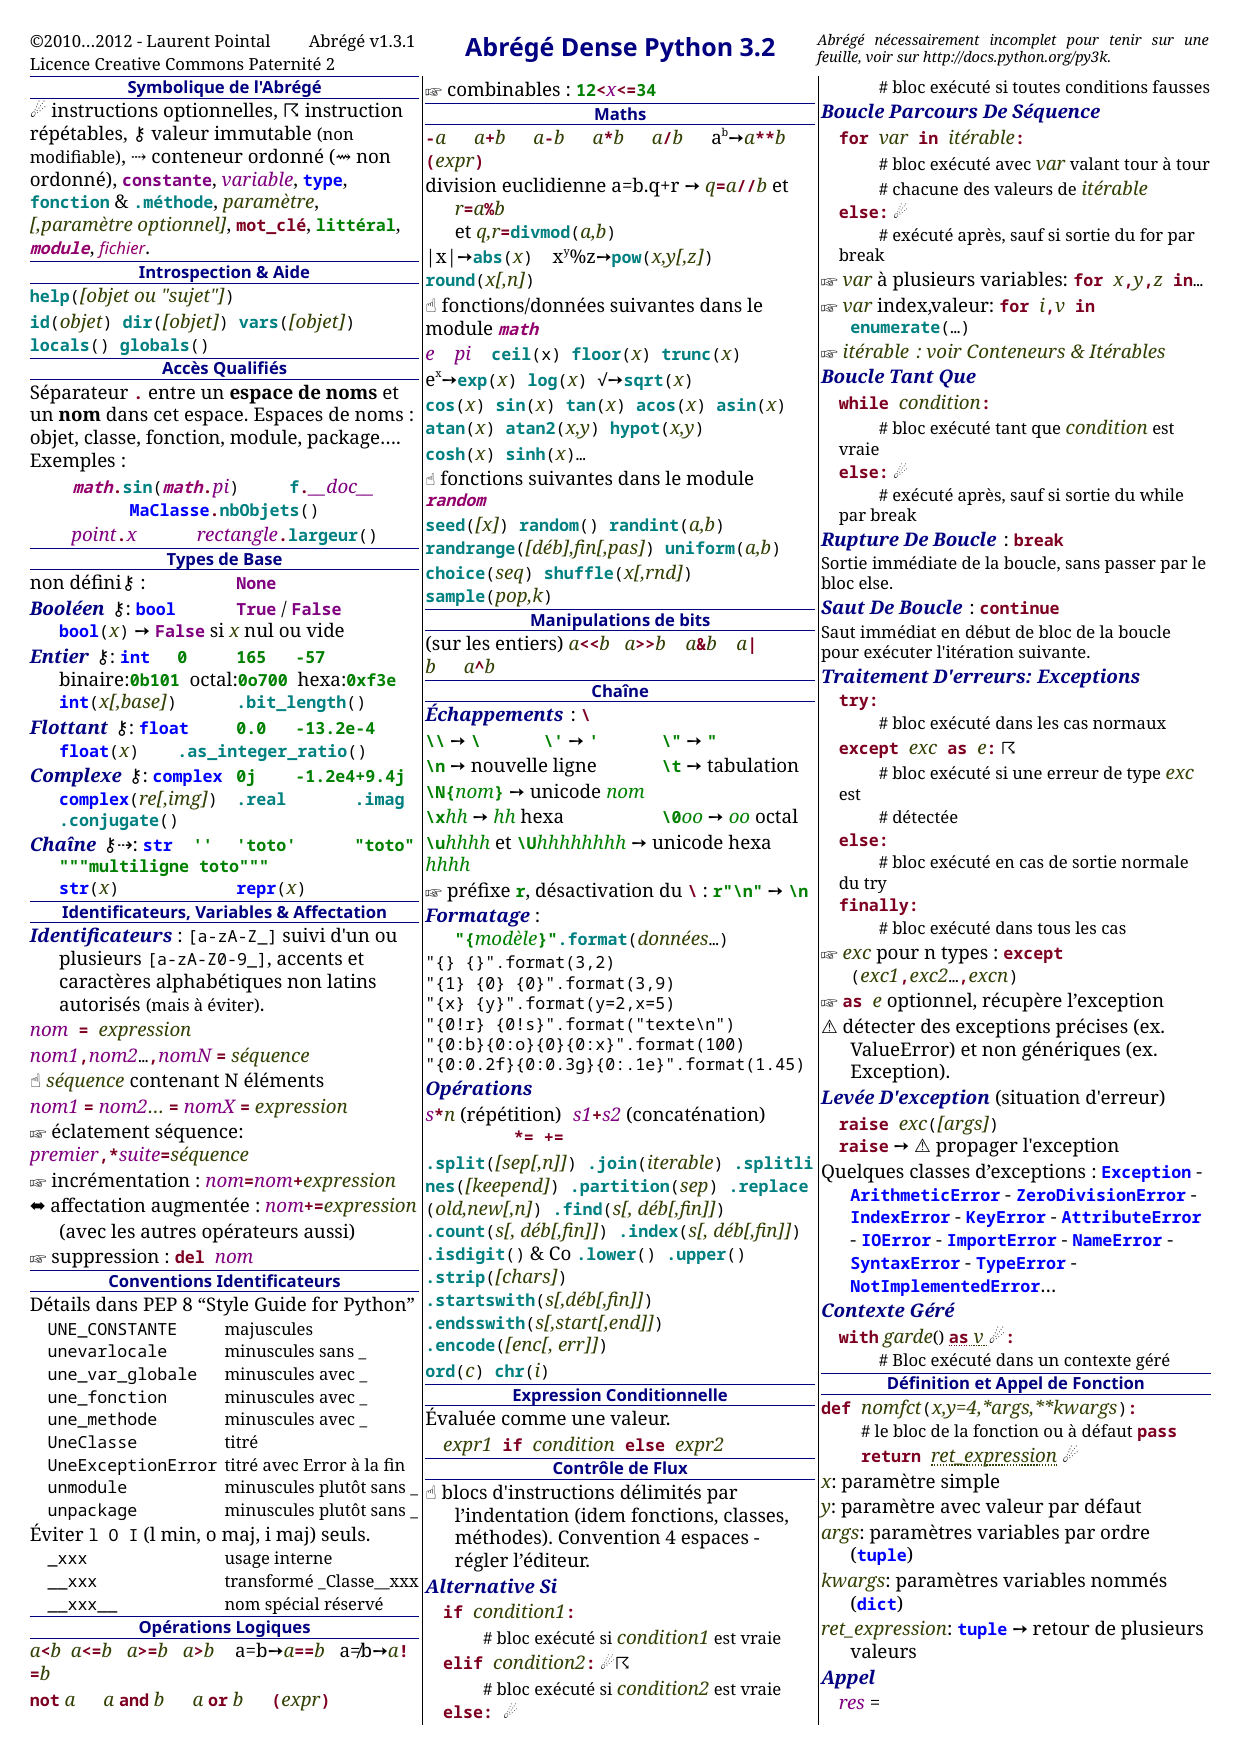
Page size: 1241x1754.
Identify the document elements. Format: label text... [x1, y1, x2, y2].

text ☞ préfixe r, désactivation du \ : r"\n" ➙ \n [425, 877, 815, 903]
text # bloc exécuté si condition2 est vraie [443, 1675, 815, 1701]
text ☞ exc pour n types : except (exc1,exc2…,excn) [821, 939, 1211, 988]
text ☞ suppression : del nom [29, 1243, 419, 1269]
text Alternative si [425, 1573, 815, 1598]
subtitle Maths [425, 104, 815, 124]
text Séparateur . entre un espace de noms et un nom dans cet espace. Espaces de noms : objet, classe, fonction, module, package…. Exemples : [29, 379, 419, 473]
text Quelques classes d’exceptions : Exception - ArithmeticError - ZeroDivisionError - IndexError - KeyError - AttributeError - IOError - ImportError - NameError - SyntaxError - TypeError - NotImplementedError… [821, 1158, 1211, 1298]
text Évaluée comme une valeur. [425, 1406, 815, 1431]
subtitle Contrôle de Flux [425, 1459, 815, 1479]
text une_fonction minuscules avec _ [47, 1385, 419, 1408]
text not a a and b a or b (expr) [29, 1686, 419, 1712]
text une_var_globale minuscules avec _ [47, 1362, 419, 1385]
text (avec les autres opérateurs aussi) [29, 1218, 419, 1243]
text Licence Creative Commons Paternité 2 [29, 52, 423, 75]
text expr1 if condition else expr2 [443, 1431, 815, 1456]
text nom1,nom2…,nomN = séquence [29, 1042, 419, 1067]
text Formatage : "{modèle}".format(données…) [425, 903, 815, 951]
text ⬌ affectation augmentée : nom+=expression [29, 1192, 419, 1218]
text y: paramètre avec valeur par défaut [821, 1493, 1211, 1519]
text une_methode minuscules avec _ [47, 1408, 419, 1431]
text return ret_expression ☄ [821, 1442, 1211, 1468]
text # bloc exécuté dans tous les cas [838, 917, 1211, 939]
text finally: [838, 894, 1211, 917]
text except exc as e: ☈ [838, 734, 1211, 760]
text ☞ incrémentation : nom=nom+expression [29, 1167, 419, 1192]
text # bloc exécuté si une erreur de type exc est [838, 760, 1211, 806]
text \xhh ➙ hh hexa \0oo ➙ oo octal [425, 803, 815, 829]
text # exécuté après, sauf si sortie du for par break [838, 224, 1211, 267]
text help([objet ou "sujet"]) [29, 283, 419, 308]
text Appel [821, 1664, 1211, 1689]
text # bloc exécuté avec var valant tour à tour [838, 150, 1211, 175]
text Échappements : \ [425, 702, 815, 727]
subtitle Expression Conditionnelle [425, 1385, 815, 1405]
text UneClasse titré [47, 1431, 419, 1453]
text ⚠ détecter des exceptions précises (ex. ValueError) et non génériques (ex. Exception). [821, 1013, 1211, 1084]
subtitle Symbolique de l'Abrégé [29, 77, 419, 98]
text Éviter l O I (l min, o maj, i maj) seuls. [29, 1521, 419, 1547]
subtitle Manipulations de bits [425, 610, 815, 630]
text Boucle tant que [821, 363, 1211, 389]
text if condition1: [443, 1598, 815, 1624]
text ☞ itérable : voir Conteneurs & Itérables [821, 338, 1211, 363]
text locals() globals() [29, 334, 419, 356]
subtitle Introspection & Aide [29, 262, 419, 283]
text elif condition2: ☄☈ [443, 1649, 815, 1675]
text choice(seq) shuffle(x[,rnd]) sample(pop,k) [425, 559, 815, 608]
text Rupture de boucle : break [821, 526, 1211, 552]
text args: paramètres variables par ordre (tuple) [821, 1519, 1211, 1567]
text a<b a<=b a>=b a>b a=b➙a==b a≠b➙a!=b [29, 1638, 419, 1686]
text Traitement d'erreurs: exceptions [821, 663, 1211, 689]
subtitle Identificateurs, Variables & Affectation [29, 902, 419, 922]
text math.sin(math.pi) f.__doc__ [29, 473, 419, 498]
text else: ☄ [838, 460, 1211, 483]
text cos(x) sin(x) tan(x) acos(x) asin(x) atan(x) atan2(x,y) hypot(x,y) [425, 391, 815, 440]
text UNE_CONSTANTE majuscules [47, 1317, 419, 1340]
text # détectée [838, 806, 1211, 828]
text unpackage minuscules plutôt sans _ [47, 1499, 419, 1521]
text ☞ as e optionnel, récupère l’exception [821, 988, 1211, 1013]
text point.x rectangle.largeur() [29, 521, 419, 547]
text # bloc exécuté en cas de sortie normale du try [838, 851, 1211, 894]
text |x|➙abs(x) xy%z➙pow(x,y[,z]) round(x[,n]) [425, 244, 815, 292]
text division euclidienne a=b.q+r ➙ q=a//b et r=a%b et q,r=divmod(a,b) [425, 173, 815, 244]
text -a a+b a-b a*b a/b ab➙a**b (expr) [425, 125, 815, 173]
text # chacune des valeurs de itérable [838, 175, 1211, 201]
text ret_expression: tuple ➙ retour de plusieurs valeurs [821, 1616, 1211, 1664]
text unmodule minuscules plutôt sans _ [47, 1476, 419, 1499]
text Flottant ⚷: float 0.0 -13.2e-4 float(x) .as_integer_ratio() [29, 714, 419, 763]
text ☞ var index,valeur: for i,v in enumerate(…) [821, 292, 1211, 338]
text __xxx__ nom spécial réservé [47, 1592, 419, 1615]
text nom = expression [29, 1016, 419, 1042]
text .split([sep[,n]]) .join(iterable) .splitlines([keepend]) .partition(sep) .replace(old,new[,n]) .find(s[, déb[,fin]]) .count(s[, déb[,fin]]) .index(s[, déb[,fin]]) .isdigit() & Co .lower() .upper() .strip([chars]) .startswith(s[,déb[,fin]]) .endsswith(s[,start[,end]]) .encode([enc[, err]]) [425, 1149, 815, 1357]
text nom1 = nom2… = nomX = expression [29, 1093, 419, 1118]
text Sortie immédiate de la boucle, sans passer par le bloc else. [821, 552, 1211, 595]
text unevarlocale minuscules sans _ [47, 1340, 419, 1362]
text ☞ éclatement séquence: premier,*suite=séquence [29, 1118, 419, 1167]
text # exécuté après, sauf si sortie du while par break [838, 483, 1211, 526]
text # bloc exécuté si toutes conditions fausses [838, 76, 1211, 99]
text def nomfct(x,y=4,*args,**kwargs): [821, 1395, 1211, 1420]
text # bloc exécuté si condition1 est vraie [443, 1624, 815, 1649]
title Abrégé Dense Python 3.2 [423, 29, 817, 63]
text ☝ séquence contenant N éléments [29, 1067, 419, 1093]
text Identificateurs : [a-zA-Z_] suivi d'un ou plusieurs [a-zA-Z0-9_], accents et caractères alpha­bétiques non latins autorisés (mais à éviter). [29, 922, 419, 1016]
subtitle Chaîne [425, 681, 815, 701]
text while condition: [838, 389, 1211, 414]
text Abrégé nécessairement incomplet pour tenir sur une feuille, voir sur http://docs.python.org/py3k. [817, 29, 1211, 67]
subtitle Opérations Logiques [29, 1617, 419, 1638]
subtitle Conventions Identificateurs [29, 1271, 419, 1292]
text ex➙exp(x) log(x) √➙sqrt(x) [425, 366, 815, 391]
text ☄ instructions optionnelles, ☈ instruction répétables, ⚷ valeur immutable (non modifiable), ⇢ conteneur ordonné (⇝ non ordonné), constante, variable, type, fonction & .méthode, paramètre, [,paramètre optionnel], mot_clé, littéral, module, fichier. [29, 98, 419, 260]
text UneExceptionError titré avec Error à la fin [47, 1453, 419, 1476]
text # Bloc exécuté dans un contexte géré [838, 1349, 1211, 1372]
text # bloc exécuté dans les cas normaux [838, 711, 1211, 734]
text res = [838, 1689, 1211, 1715]
text x: paramètre simple [821, 1468, 1211, 1493]
text ☝ blocs d'instructions délimités par l’indentation (idem fonctions, classes, méthodes). Convention 4 espaces - régler l’éditeur. [425, 1480, 815, 1573]
text e pi ceil(x) floor(x) trunc(x) [425, 340, 815, 366]
text else: ☄ [443, 1701, 815, 1723]
text s*n (répétition) s1+s2 (concaténation) *= += [425, 1101, 815, 1149]
text else: [838, 828, 1211, 851]
subtitle Accès Qualifiés [29, 359, 419, 379]
text ©2010…2012 - Laurent Pointal Abrégé v1.3.1 [29, 29, 423, 52]
text \uhhhh et \Uhhhhhhhh ➙ unicode hexa hhhh [425, 829, 815, 877]
text MaClasse.nbObjets() [29, 498, 419, 521]
text \\ ➙ \ \' ➙ ' \" ➙ " [425, 727, 815, 752]
text ☝ fonctions suivantes dans le module random [425, 465, 815, 511]
text "{} {}".format(3,2) "{1} {0} {0}".format(3,9) "{x} {y}".format(y=2,x=5) "{0!r} {0!s}".format("texte\n") "{0:b}{0:o}{0}{0:x}".format(100) "{0:0.2f}{0:0.3g}{0:.1e}".format(1.45) [425, 951, 815, 1075]
text Levée d'exception (situation d'erreur) [821, 1084, 1211, 1110]
text Chaîne ⚷⇢: str '' 'toto' "toto" """multiligne toto""" str(x) repr(x) [29, 831, 419, 900]
text raise exc([args]) raise ➙ ⚠ propager l'exception [838, 1110, 1211, 1158]
text Saut immédiat en début de bloc de la boucle pour exécuter l'itération suivante. [821, 620, 1211, 663]
text seed([x]) random() randint(a,b) randrange([déb],fin[,pas]) uniform(a,b) [425, 511, 815, 559]
text cosh(x) sinh(x)… [425, 440, 815, 465]
text (sur les entiers) a<<b a>>b a&b a|b a^b [425, 631, 815, 679]
text Opérations [425, 1075, 815, 1101]
text _xxx usage interne [47, 1547, 419, 1570]
subtitle Types de Base [29, 549, 419, 569]
text # le bloc de la fonction ou à défaut pass [821, 1420, 1211, 1442]
subtitle Définition et Appel de Fonction [821, 1374, 1211, 1394]
text Saut de boucle : continue [821, 595, 1211, 620]
text Entier ⚷: int 0 165 -57 binaire:0b101 octal:0o700 hexa:0xf3e int(x[,base]) .bit_length() [29, 643, 419, 714]
text ☞ combinables : 12<x<=34 [425, 76, 815, 102]
text # bloc exécuté tant que condition est vraie [838, 414, 1211, 460]
text kwargs: paramètres variables nommés (dict) [821, 1567, 1211, 1616]
text id(objet) dir([objet]) vars([objet]) [29, 308, 419, 334]
text ☞ var à plusieurs variables: for x,y,z in… [821, 267, 1211, 292]
text else: ☄ [838, 201, 1211, 224]
text Contexte Géré [821, 1298, 1211, 1323]
text Booléen ⚷: bool True / False bool(x) ➙ False si x nul ou vide [29, 595, 419, 643]
text Complexe ⚷: complex 0j -1.2e4+9.4j complex(re[,img]) .real .imag .conjugate() [29, 763, 419, 831]
text for var in itérable: [838, 124, 1211, 150]
text Détails dans PEP 8 “Style Guide for Python” [29, 1292, 419, 1317]
text __xxx transformé _Classe__xxx [47, 1570, 419, 1592]
text \N{nom} ➙ unicode nom [425, 778, 815, 803]
text Boucle parcours de séquence [821, 99, 1211, 124]
text ord(c) chr(i) [425, 1357, 815, 1383]
text ☝ fonctions/données suivantes dans le module math [425, 292, 815, 340]
text non défini⚷ : None [29, 569, 419, 595]
text with garde() as v ☄: [838, 1323, 1211, 1349]
text try: [838, 689, 1211, 711]
text \n ➙ nouvelle ligne \t ➙ tabulation [425, 752, 815, 778]
